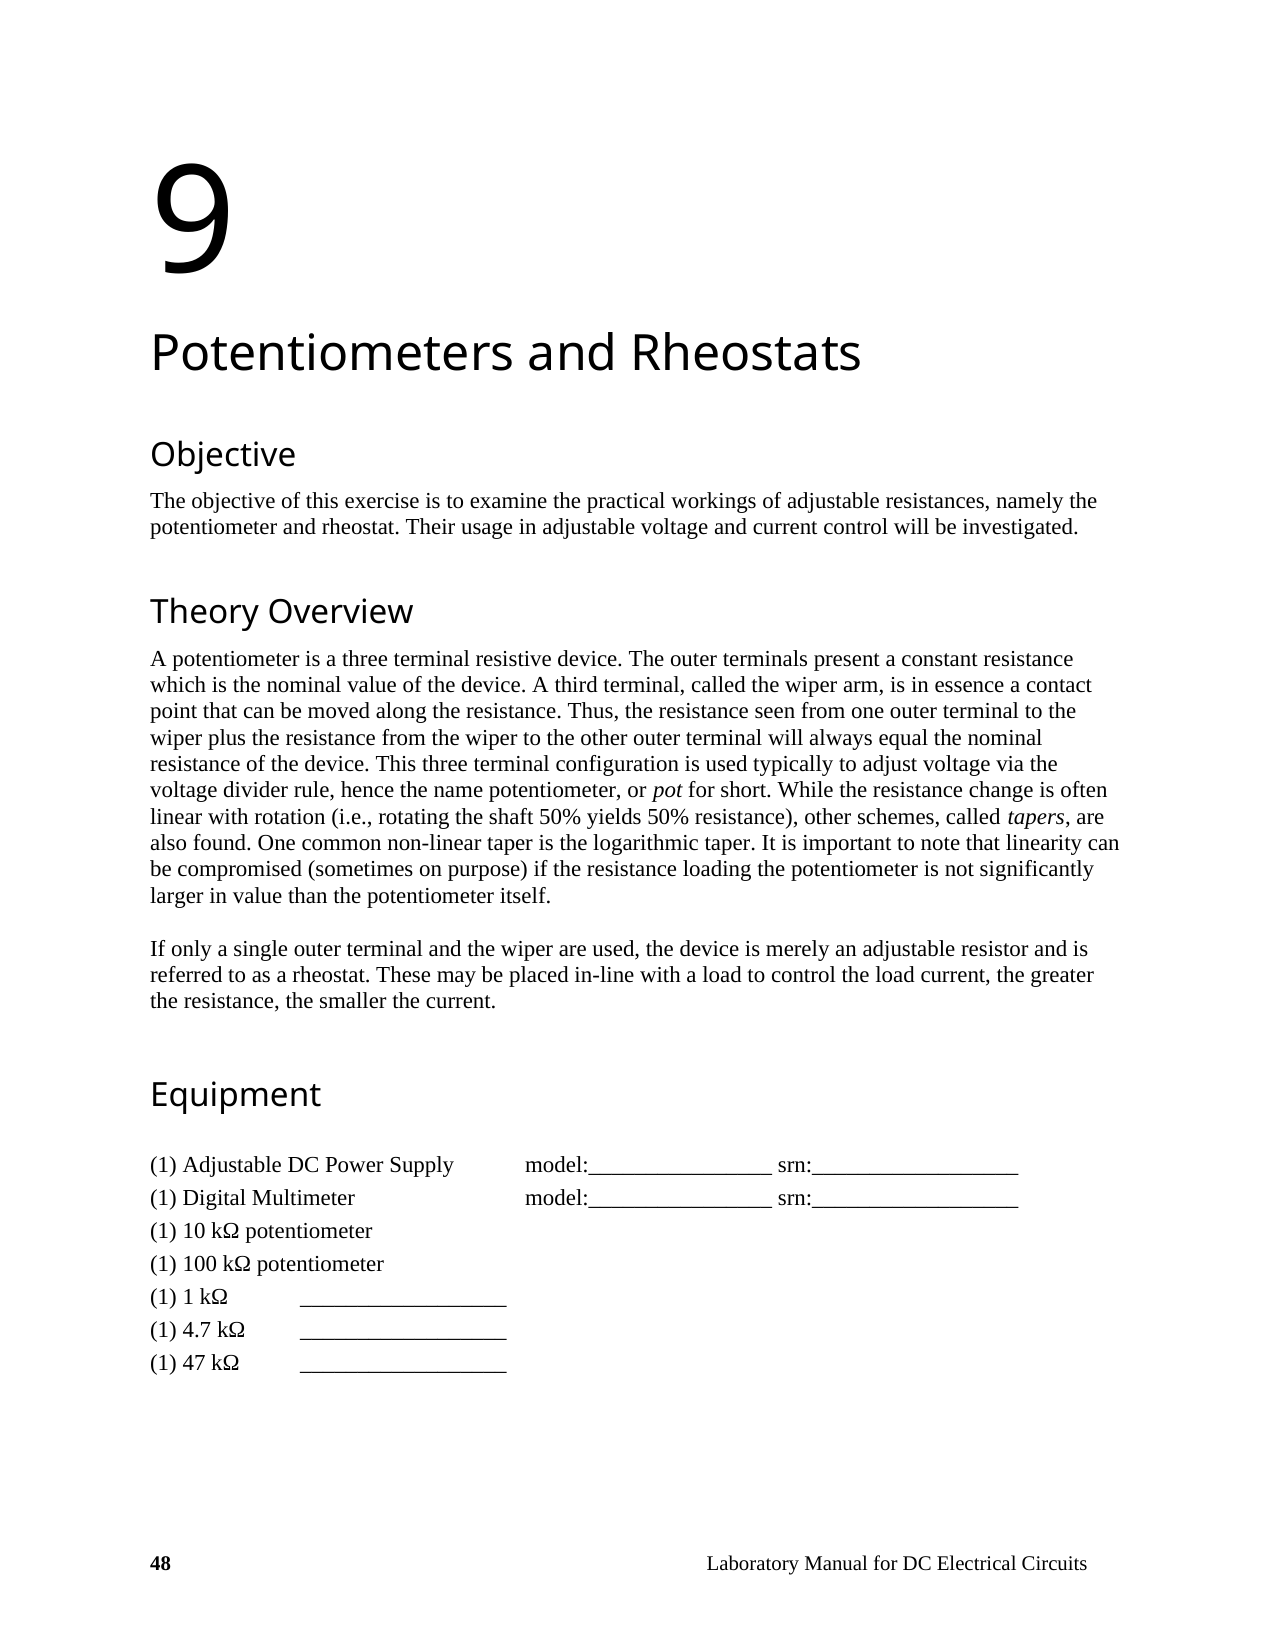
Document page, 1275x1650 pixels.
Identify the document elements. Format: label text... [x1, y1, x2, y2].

title 9 [150, 112, 1125, 317]
text (1) 1 kΩ __________________ [150, 1283, 1125, 1309]
text (1) Adjustable DC Power Supply model:________________ srn:__________________ [150, 1151, 1125, 1177]
text (1) Digital Multimeter model:________________ srn:__________________ [150, 1184, 1125, 1210]
text A potentiometer is a three terminal resistive device. The outer terminals present a constant resistance which is the nominal value of the device. A third terminal, called the wiper arm, is in essence a contact point that can be moved along the resistance. Thus, the resistance seen from one outer terminal to the wiper plus the resistance from the wiper to the other outer terminal will always equal the nominal resistance of the device. This three terminal configuration is used typically to adjust voltage via the voltage divider rule, hence the name potentiometer, or pot for short. While the resistance change is often linear with rotation (i.e., rotating the shaft 50% yields 50% resistance), other schemes, called tapers, are also found. One common non-linear taper is the logarithmic taper. It is important to note that linearity can be compromised (sometimes on purpose) if the resistance loading the potentiometer is not significantly larger in value than the potentiometer itself. [150, 645, 1125, 908]
text (1) 47 kΩ __________________ [150, 1349, 1125, 1375]
subtitle Equipment [150, 1070, 1125, 1116]
subtitle Objective [150, 430, 1125, 476]
text (1) 100 kΩ potentiometer [150, 1250, 1125, 1276]
text If only a single outer terminal and the wiper are used, the device is merely an adjustable resistor and is referred to as a rheostat. These may be placed in-line with a load to control the load current, the greater the resistance, the smaller the current. [150, 934, 1125, 1014]
subtitle Theory Overview [150, 588, 1125, 633]
subtitle The objective of this exercise is to examine the practical workings of adjustable resistances, namely the potentiometer and rheostat. Their usage in adjustable voltage and current control will be investigated. [150, 487, 1125, 540]
text (1) 10 kΩ potentiometer [150, 1217, 1125, 1243]
title Potentiometers and Rheostats [150, 317, 1125, 385]
text (1) 4.7 kΩ __________________ [150, 1316, 1125, 1342]
